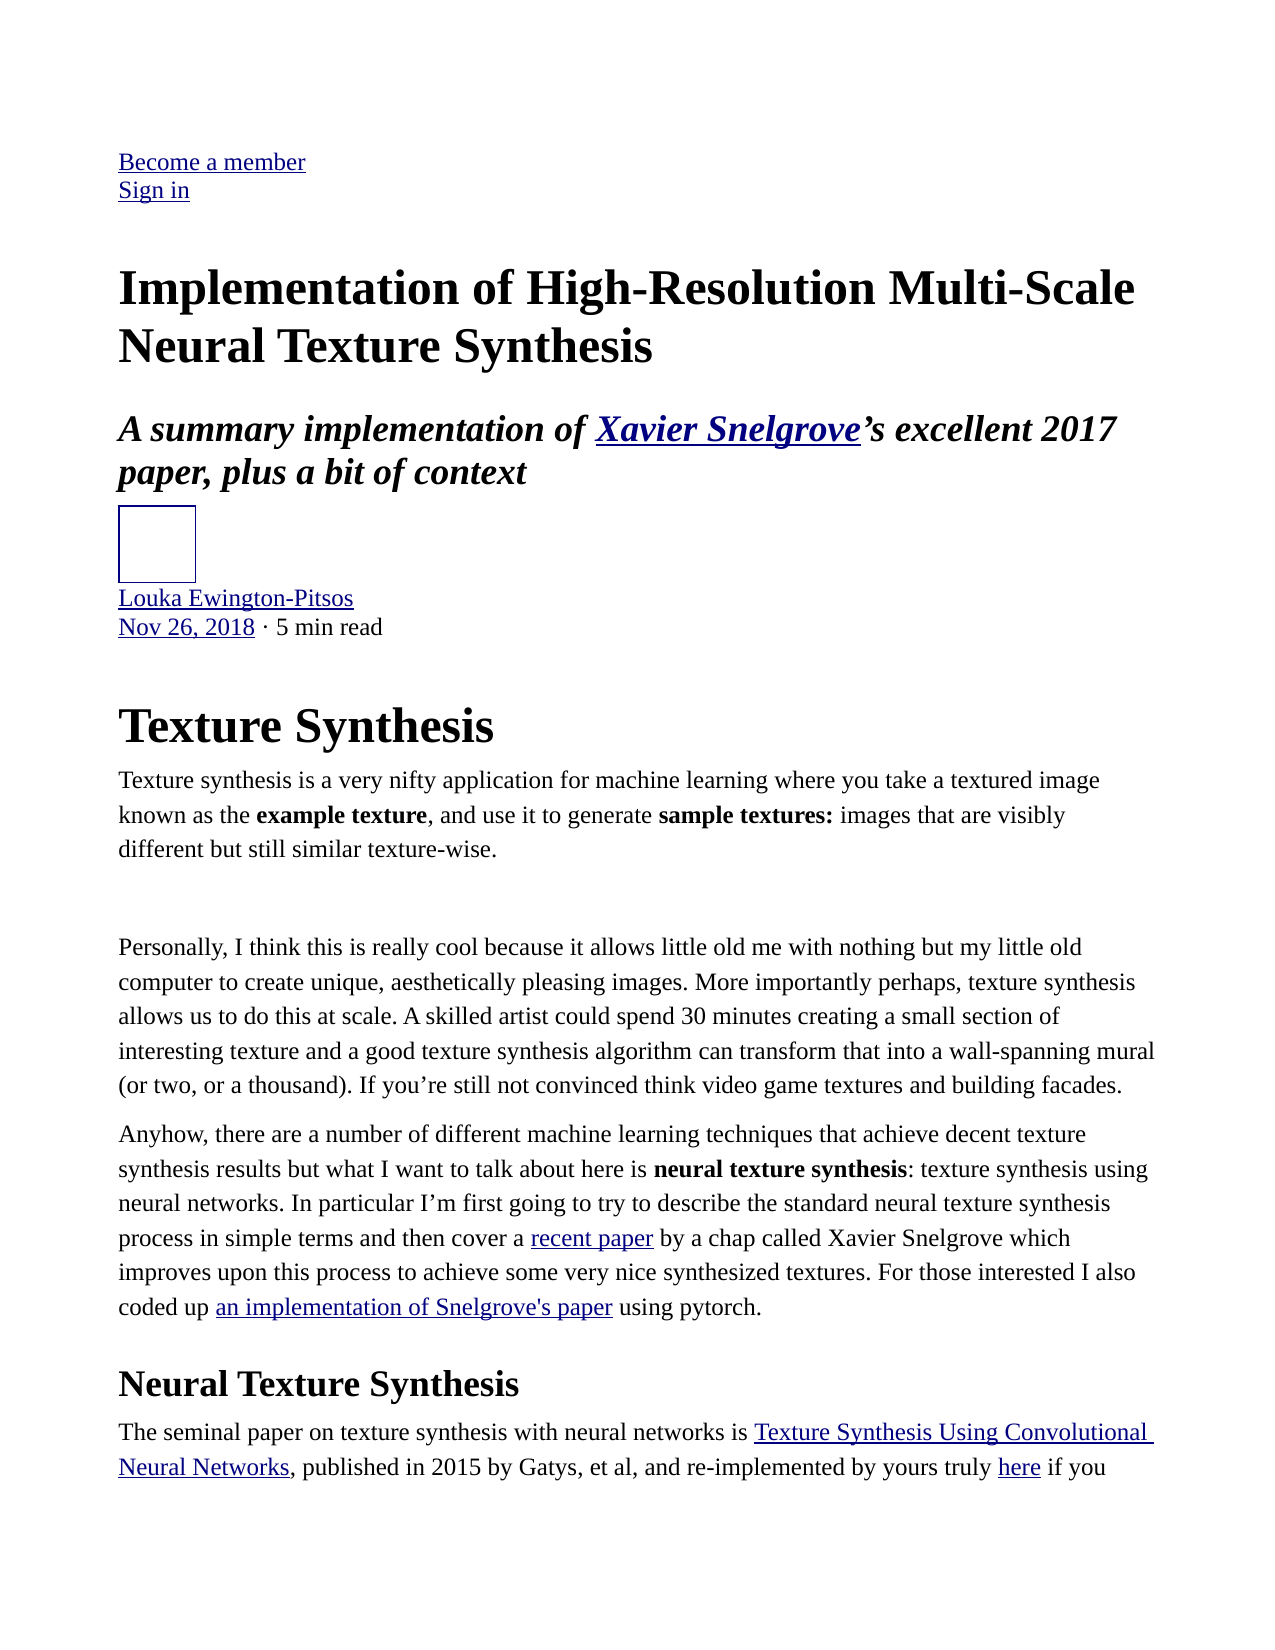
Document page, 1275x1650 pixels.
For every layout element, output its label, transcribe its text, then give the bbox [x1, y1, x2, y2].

text Personally, I think this is really cool because it allows little old me with nothing but my little old computer to create unique, aesthetically pleasing images. More importantly perhaps, texture synthesis allows us to do this at scale. A skilled artist could spend 30 minutes creating a small section of interesting texture and a good texture synthesis algorithm can transform that into a wall-spanning mural (or two, or a thousand). If you’re still not convinced think video game textures and building facades. [118, 932, 1157, 1099]
text Texture synthesis is a very nifty application for machine learning where you take a textured image known as the example texture, and use it to generate sample textures: images that are visibly different but still similar texture-wise. [118, 765, 1157, 863]
text Nov 26, 2018 · 5 min read [118, 612, 1157, 641]
text The seminal paper on texture synthesis with neural networks is Texture Synthesis Using Convolutional Neural Networks, published in 2015 by Gatys, et al, and re-implemented by yours truly here if you [118, 1417, 1157, 1481]
text Become a member [118, 147, 1157, 176]
text Anyhow, there are a number of different machine learning techniques that achieve decent texture synthesis results but what I want to talk about here is neural texture synthesis: texture synthesis using neural networks. In particular I’m first going to try to describe the standard neural texture synthesis process in simple terms and then cover a recent paper by a chap called Xavier Snelgrove which improves upon this process to achieve some very nice synthesized textures. For those interested I also coded up an implementation of Snelgrove's paper using pytorch. [118, 1119, 1157, 1321]
subtitle Implementation of High-Resolution Multi-Scale Neural Texture Synthesis [118, 258, 1157, 373]
text Louka Ewington-Pitsos [118, 583, 1157, 612]
subtitle Texture Synthesis [118, 695, 1157, 753]
text Sign in [118, 176, 1157, 204]
subtitle A summary implementation of Xavier Snelgrove’s excellent 2017 paper, plus a bit of context [118, 406, 1157, 493]
subtitle Neural Texture Synthesis [118, 1362, 1157, 1405]
